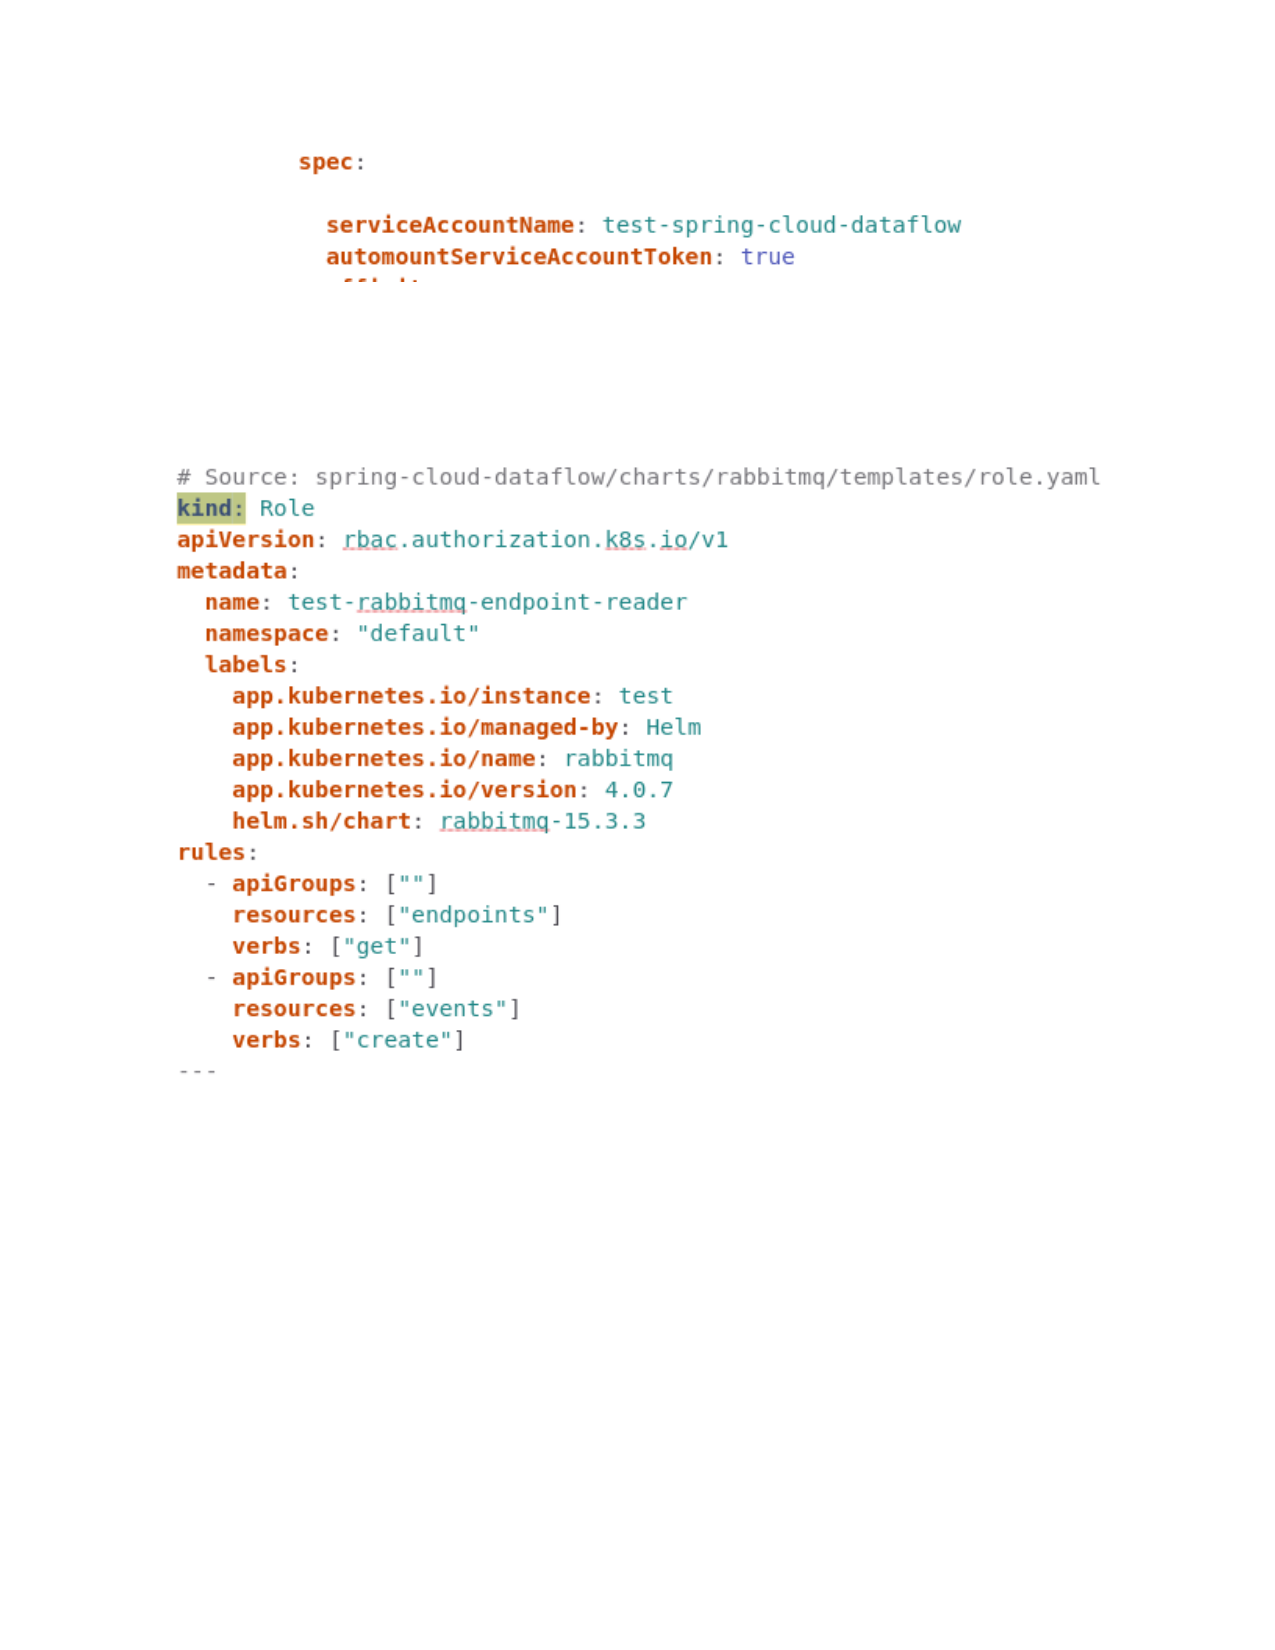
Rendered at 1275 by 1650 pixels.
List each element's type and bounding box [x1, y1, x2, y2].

picture [284, 146, 991, 282]
picture [160, 463, 1115, 1090]
